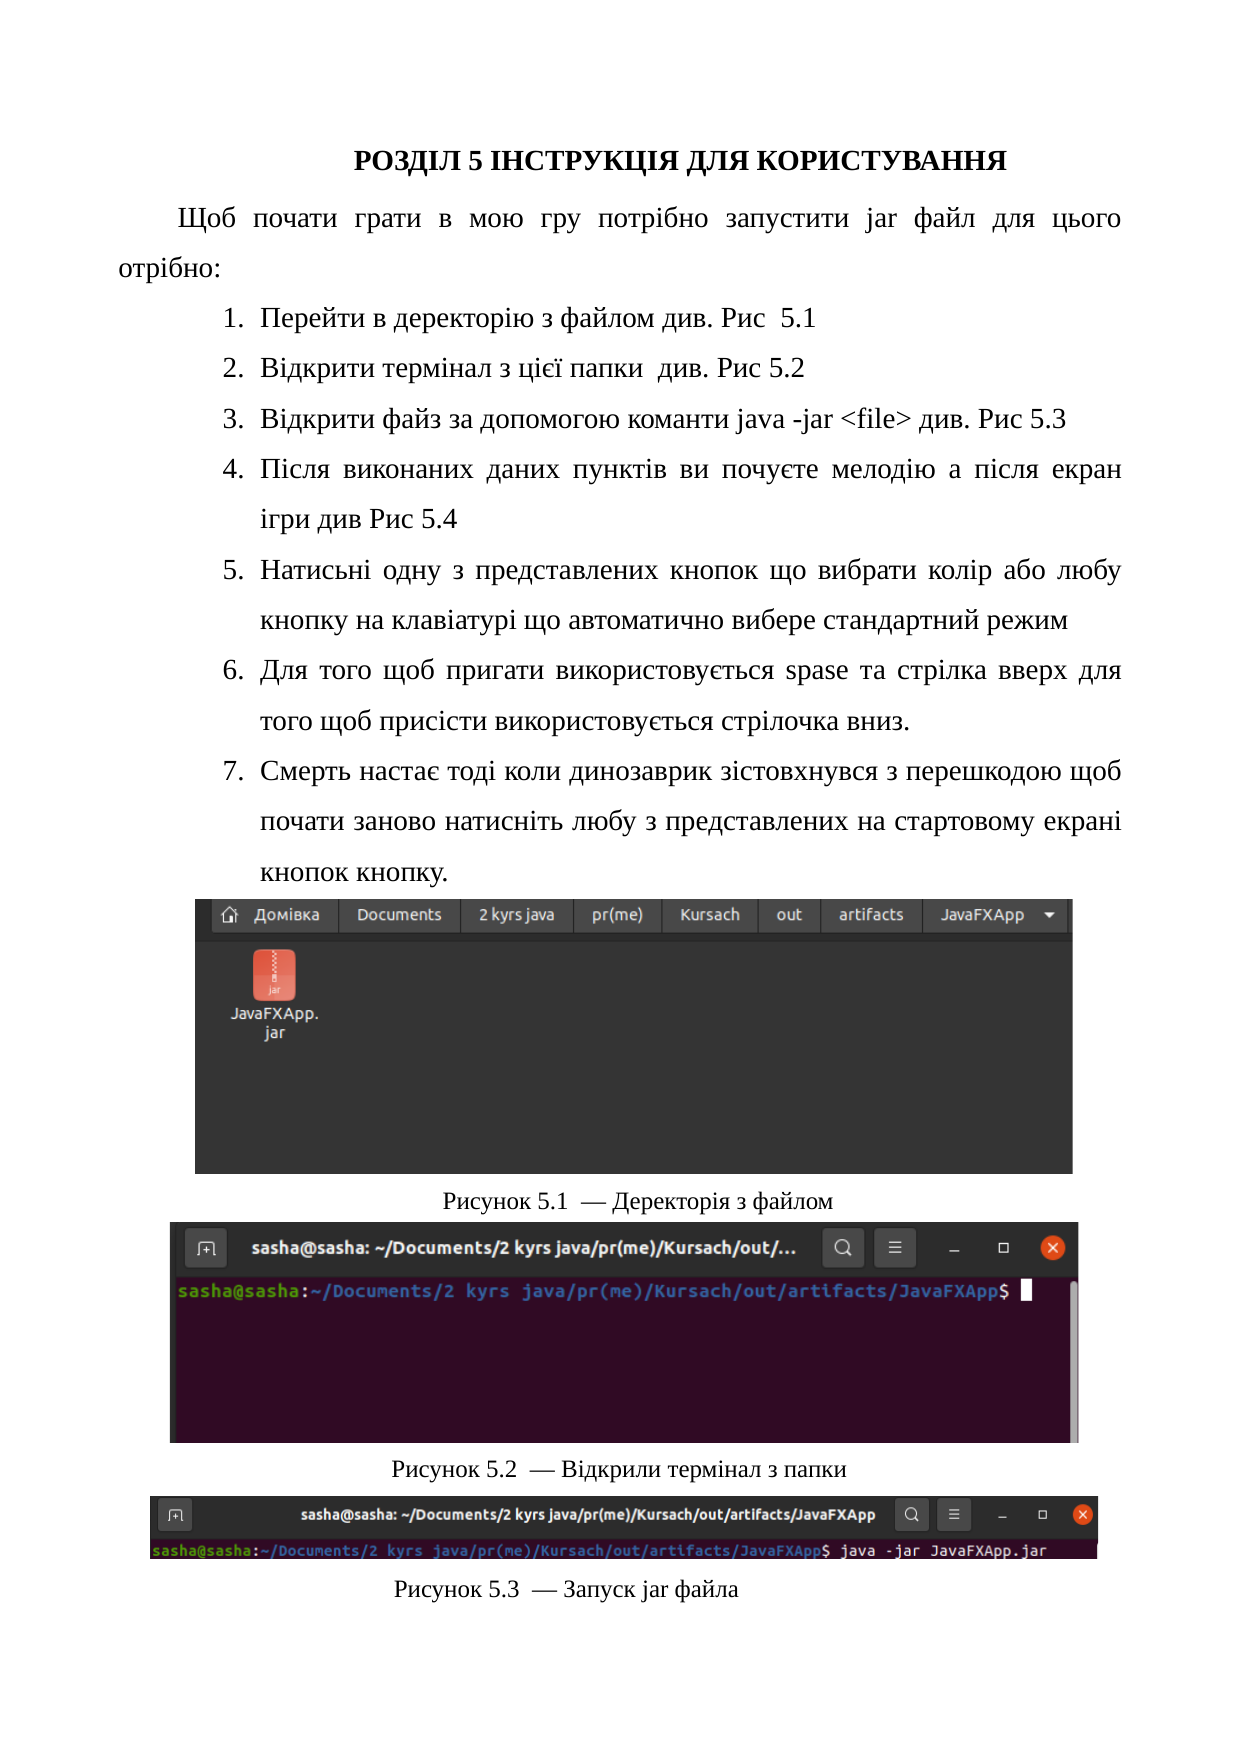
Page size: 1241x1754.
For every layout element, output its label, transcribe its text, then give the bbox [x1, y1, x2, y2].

list Натисьні одну з представлених кнопок що вибрати колір або любу кнопку на клавіатурі що автоматично вибере стандартний режим [222, 552, 1123, 636]
list Відкрити термінал з цієї папки див. Рис 5.2 [222, 351, 1123, 384]
picture [169, 1222, 1079, 1443]
picture [195, 899, 1073, 1174]
list Для того щоб пригати використовується spase та стрілка вверх для того щоб присісти використовується стрілочка вниз. [222, 652, 1123, 736]
picture [150, 1496, 1099, 1559]
list Після виконаних даних пунктів ви почуєте мелодію а після екран ігри див Рис 5.4 [222, 451, 1123, 535]
list Відкрити файз за допомогою команти java -jar <file> див. Рис 5.3 [222, 401, 1123, 434]
list Смерть настає тоді коли динозаврик зістовхнувся з перешкодою щоб почати заново натисніть любу з представлених на стартовому екрані кнопок кнопку. [222, 753, 1123, 887]
subtitle РОЗДІЛ 5 ІНСТРУКЦІЯ ДЛЯ КОРИСТУВАННЯ [163, 143, 1123, 177]
list Перейти в деректорію з файлом див. Рис 5.1 [222, 300, 1123, 334]
text Щоб почати грати в мою гру потрібно запустити jar файл для цього отрібно: [118, 200, 1123, 283]
